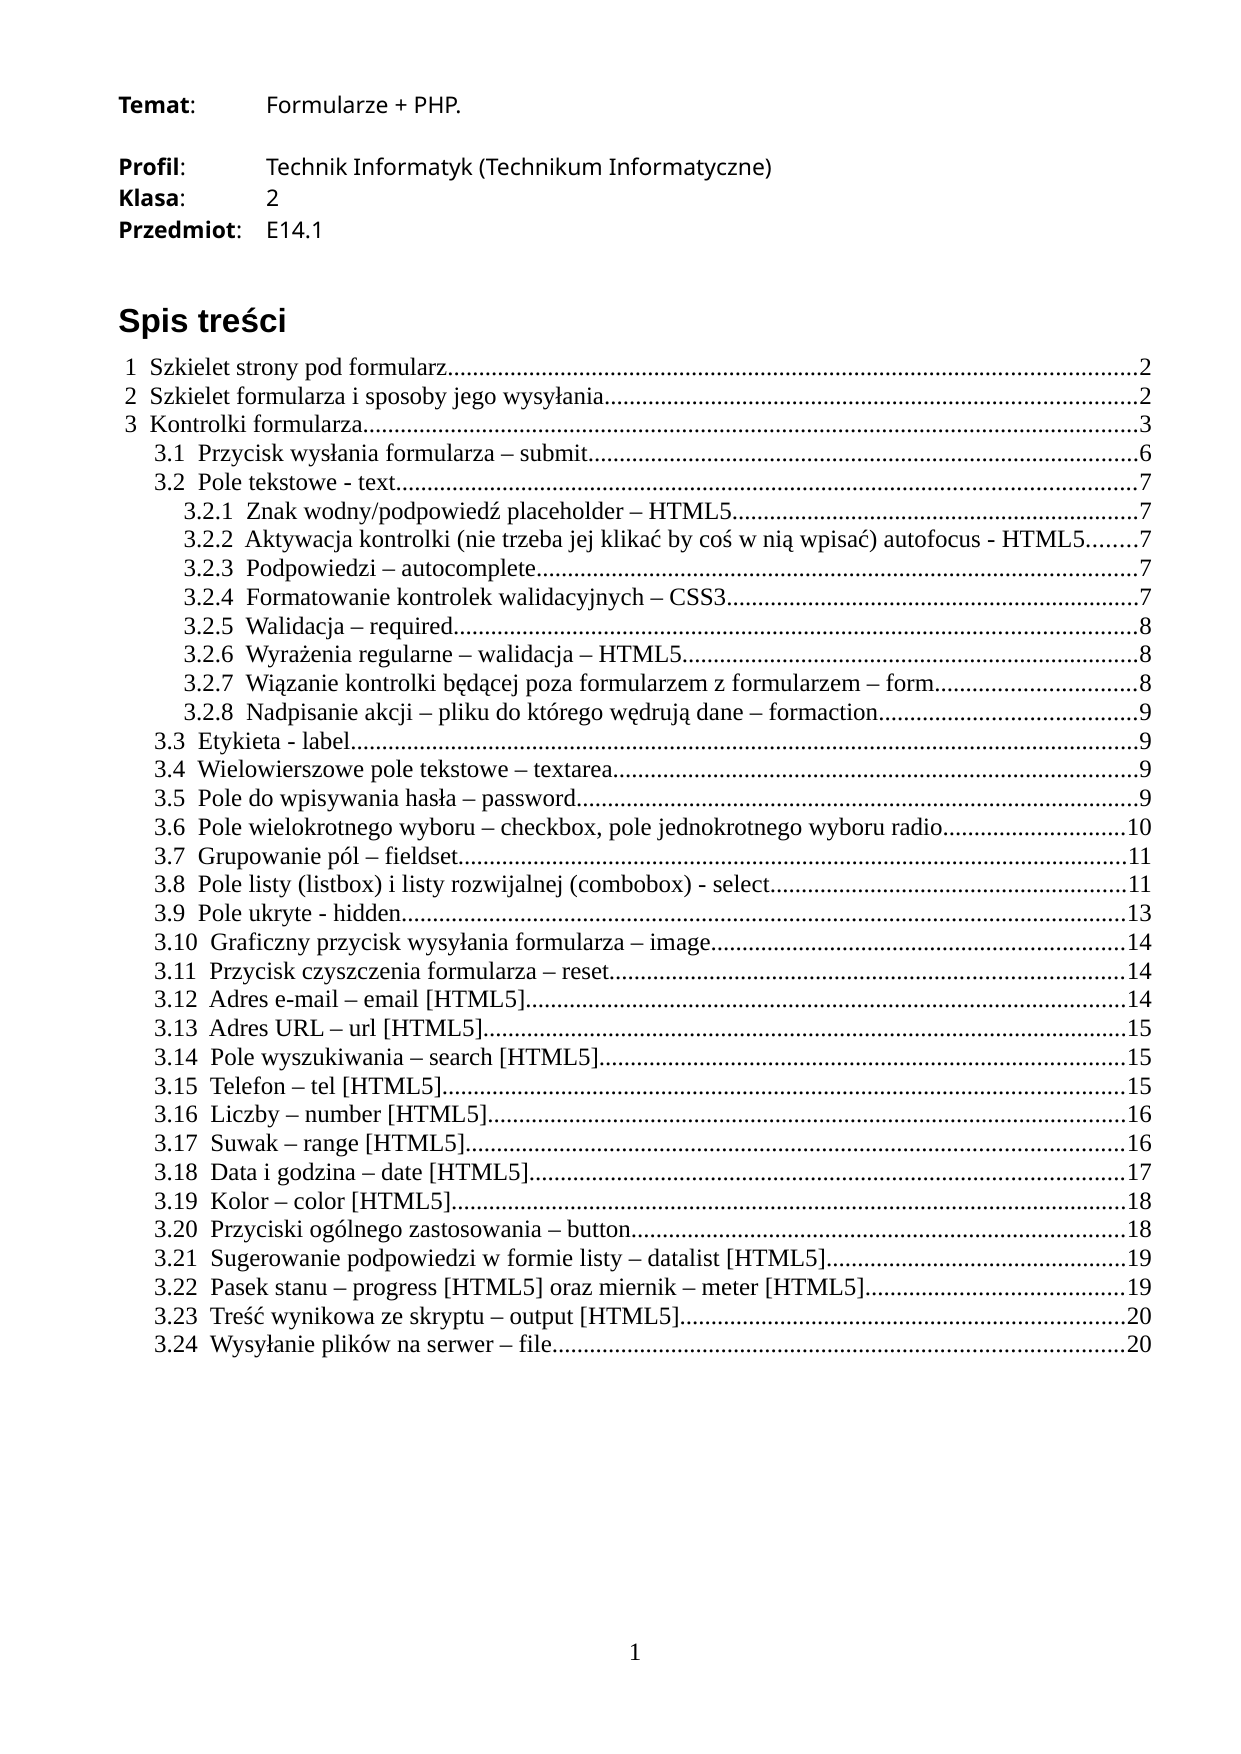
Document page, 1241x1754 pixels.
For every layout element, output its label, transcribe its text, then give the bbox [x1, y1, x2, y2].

text 3.6 Pole wielokrotnego wyboru – checkbox, pole jednokrotnego wyboru radio. 10 [148, 812, 1152, 841]
text 3.16 Liczby – number [HTML5] 16 [148, 1099, 1152, 1128]
text 3.15 Telefon – tel [HTML5] 15 [148, 1071, 1152, 1099]
text 3.2.1 Znak wodny/podpowiedź placeholder – HTML5 7 [177, 496, 1152, 524]
text Klasa: 2 [118, 182, 1152, 213]
text 3.19 Kolor – color [HTML5] 18 [148, 1186, 1152, 1214]
text 3.8 Pole listy (listbox) i listy rozwijalnej (combobox) - select 11 [148, 869, 1152, 898]
text 3.21 Sugerowanie podpowiedzi w formie listy – datalist [HTML5] 19 [148, 1243, 1152, 1272]
text 3.2.8 Nadpisanie akcji – pliku do którego wędrują dane – formaction 9 [177, 697, 1152, 726]
text 3.2.2 Aktywacja kontrolki (nie trzeba jej klikać by coś w nią wpisać) autofocus - HTML5 7 [177, 524, 1152, 553]
text 3.10 Graficzny przycisk wysyłania formularza – image 14 [148, 927, 1152, 956]
text 3.11 Przycisk czyszczenia formularza – reset 14 [148, 956, 1152, 984]
text 3.2.6 Wyrażenia regularne – walidacja – HTML5 8 [177, 639, 1152, 668]
text Przedmiot: E14.1 [118, 213, 1152, 245]
text 3.9 Pole ukryte - hidden 13 [148, 898, 1152, 927]
text 3.12 Adres e-mail – email [HTML5] 14 [148, 984, 1152, 1013]
text 3.7 Grupowanie pól – fieldset 11 [148, 841, 1152, 869]
text 3.2.7 Wiązanie kontrolki będącej poza formularzem z formularzem – form 8 [177, 668, 1152, 697]
text 3.13 Adres URL – url [HTML5] 15 [148, 1013, 1152, 1042]
text 3.1 Przycisk wysłania formularza – submit 6 [148, 438, 1152, 467]
text 3.2 Pole tekstowe - text 7 [148, 467, 1152, 496]
text 3 Kontrolki formularza 3 [118, 409, 1152, 438]
text 3.4 Wielowierszowe pole tekstowe – textarea 9 [148, 754, 1152, 783]
text 3.17 Suwak – range [HTML5] 16 [148, 1128, 1152, 1157]
text 3.5 Pole do wpisywania hasła – password 9 [148, 783, 1152, 812]
text 3.2.3 Podpowiedzi – autocomplete 7 [177, 553, 1152, 582]
text 3.2.5 Walidacja – required 8 [177, 611, 1152, 639]
text Temat: Formularze + PHP. [118, 88, 1152, 120]
text 3.24 Wysyłanie plików na serwer – file 20 [148, 1329, 1152, 1358]
text 3.22 Pasek stanu – progress [HTML5] oraz miernik – meter [HTML5] 19 [148, 1272, 1152, 1301]
text Profil: Technik Informatyk (Technikum Informatyczne) [118, 151, 1152, 182]
text 3.3 Etykieta - label 9 [148, 726, 1152, 754]
text 1 Szkielet strony pod formularz 2 [118, 352, 1152, 381]
text 3.18 Data i godzina – date [HTML5] 17 [148, 1157, 1152, 1186]
text 3.23 Treść wynikowa ze skryptu – output [HTML5] 20 [148, 1301, 1152, 1329]
text 3.2.4 Formatowanie kontrolek walidacyjnych – CSS3 7 [177, 582, 1152, 611]
text 3.14 Pole wyszukiwania – search [HTML5] 15 [148, 1042, 1152, 1071]
subtitle Spis treści [118, 301, 1152, 339]
text 2 Szkielet formularza i sposoby jego wysyłania 2 [118, 381, 1152, 409]
text 3.20 Przyciski ogólnego zastosowania – button 18 [148, 1214, 1152, 1243]
